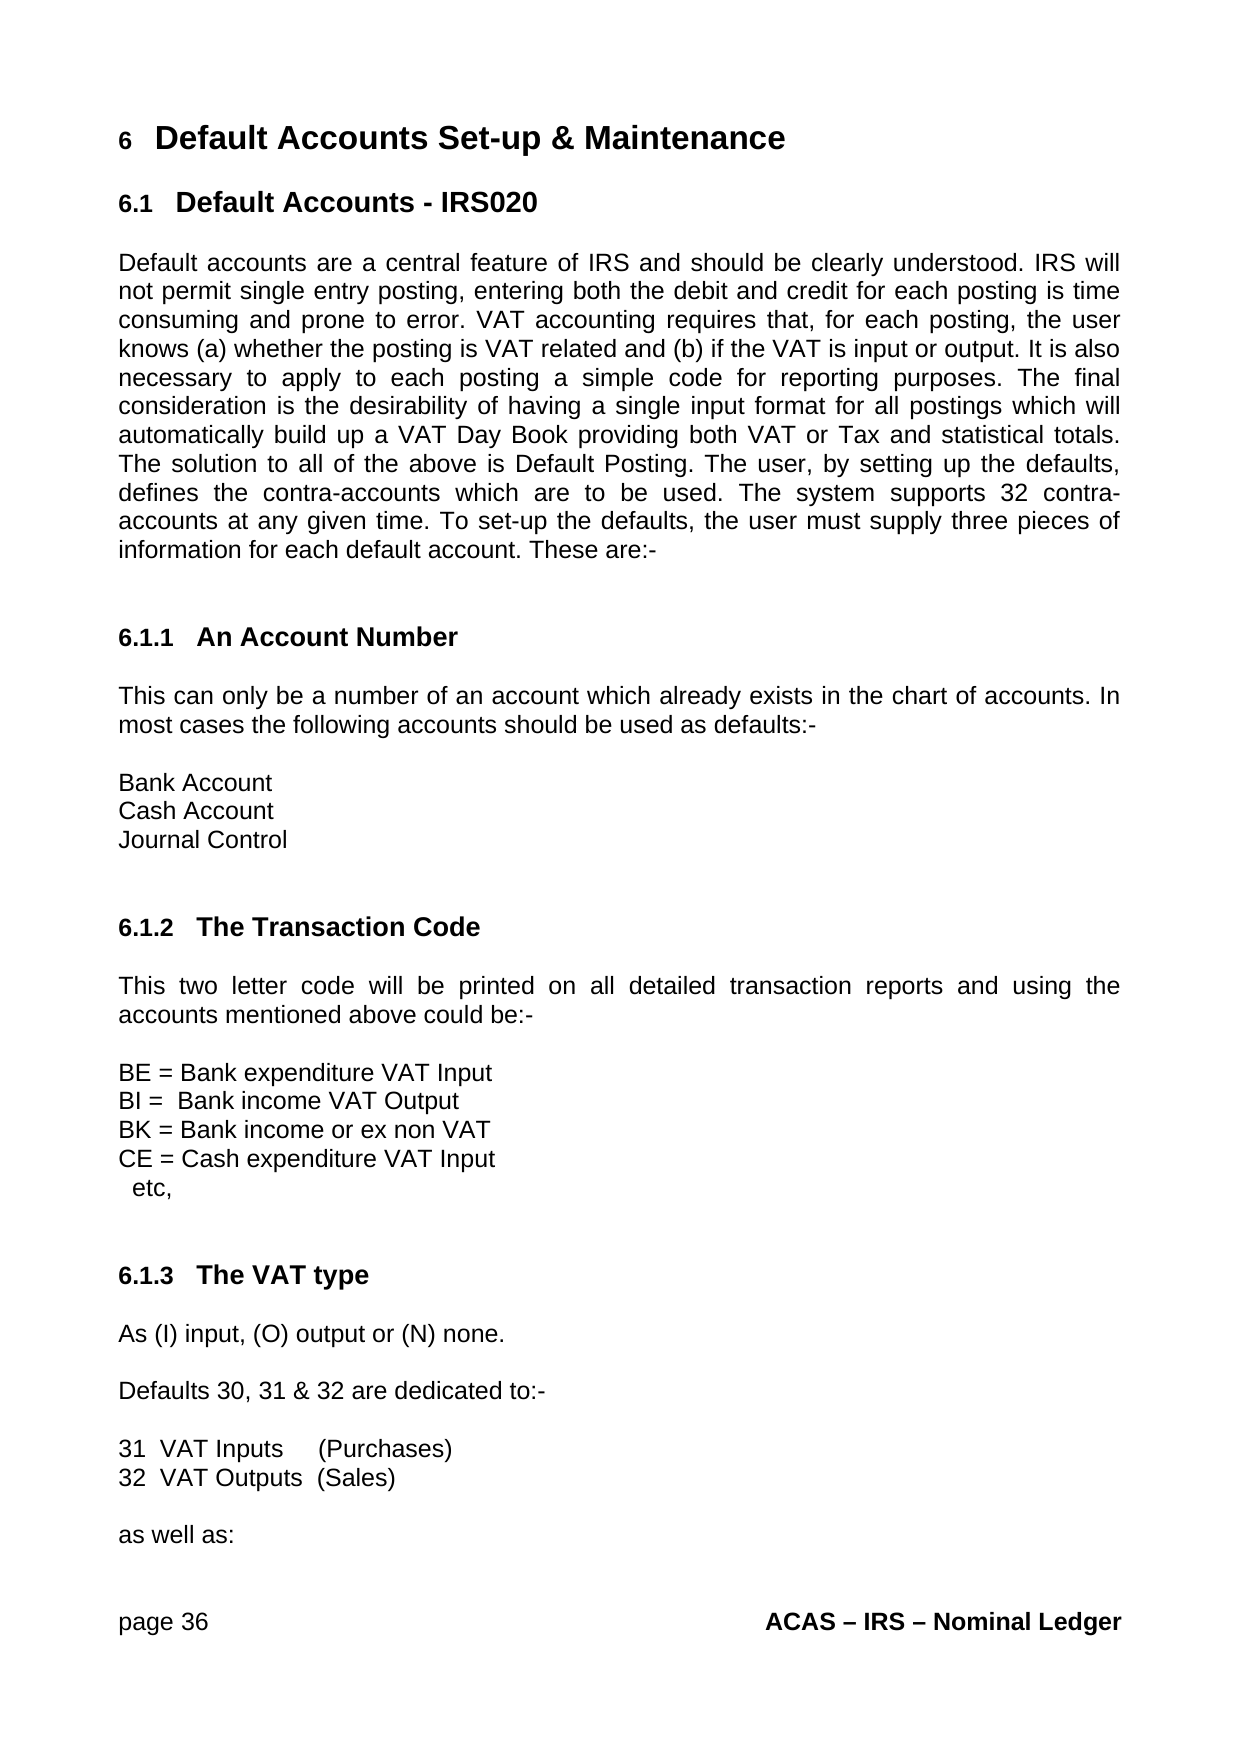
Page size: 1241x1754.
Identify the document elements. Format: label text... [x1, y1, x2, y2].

text This two letter code will be printed on all detailed transaction reports and using the accounts mentioned above could be:- [118, 971, 1122, 1029]
subtitle Default Accounts - IRS020 [118, 185, 1122, 219]
text As (I) input, (O) output or (N) none. [118, 1319, 1122, 1348]
text 32 VAT Outputs (Sales) [118, 1463, 1122, 1491]
text BK = Bank income or ex non VAT [118, 1115, 1122, 1144]
text BE = Bank expenditure VAT Input [118, 1058, 1122, 1086]
text etc, [118, 1173, 1122, 1201]
text Journal Control [118, 825, 1122, 854]
text 31 VAT Inputs (Purchases) [118, 1434, 1122, 1463]
text Defaults 30, 31 & 32 are dedicated to:- [118, 1376, 1122, 1405]
text as well as: [118, 1520, 1122, 1549]
text Default accounts are a central feature of IRS and should be clearly understood. IRS will not permit single entry posting, entering both the debit and credit for each posting is time consuming and prone to error. VAT accounting requires that, for each posting, the user knows (a) whether the posting is VAT related and (b) if the VAT is input or output. It is also necessary to apply to each posting a simple code for reporting purposes. The final consideration is the desirability of having a single input format for all postings which will automatically build up a VAT Day Book providing both VAT or Tax and statistical totals. The solution to all of the above is Default Posting. The user, by setting up the defaults, defines the contra-accounts which are to be used. The system supports 32 contra-accounts at any given time. To set-up the defaults, the user must supply three pieces of information for each default account. These are:- [118, 248, 1122, 564]
text Cash Account [118, 796, 1122, 825]
subtitle The Transaction Code [118, 911, 1122, 943]
text Bank Account [118, 768, 1122, 796]
text This can only be a number of an account which already exists in the chart of accounts. In most cases the following accounts should be used as defaults:- [118, 681, 1122, 739]
subtitle The VAT type [118, 1259, 1122, 1290]
subtitle An Account Number [118, 621, 1122, 653]
subtitle Default Accounts Set-up & Maintenance [118, 118, 1122, 157]
text BI = Bank income VAT Output [118, 1086, 1122, 1115]
text CE = Cash expenditure VAT Input [118, 1144, 1122, 1173]
